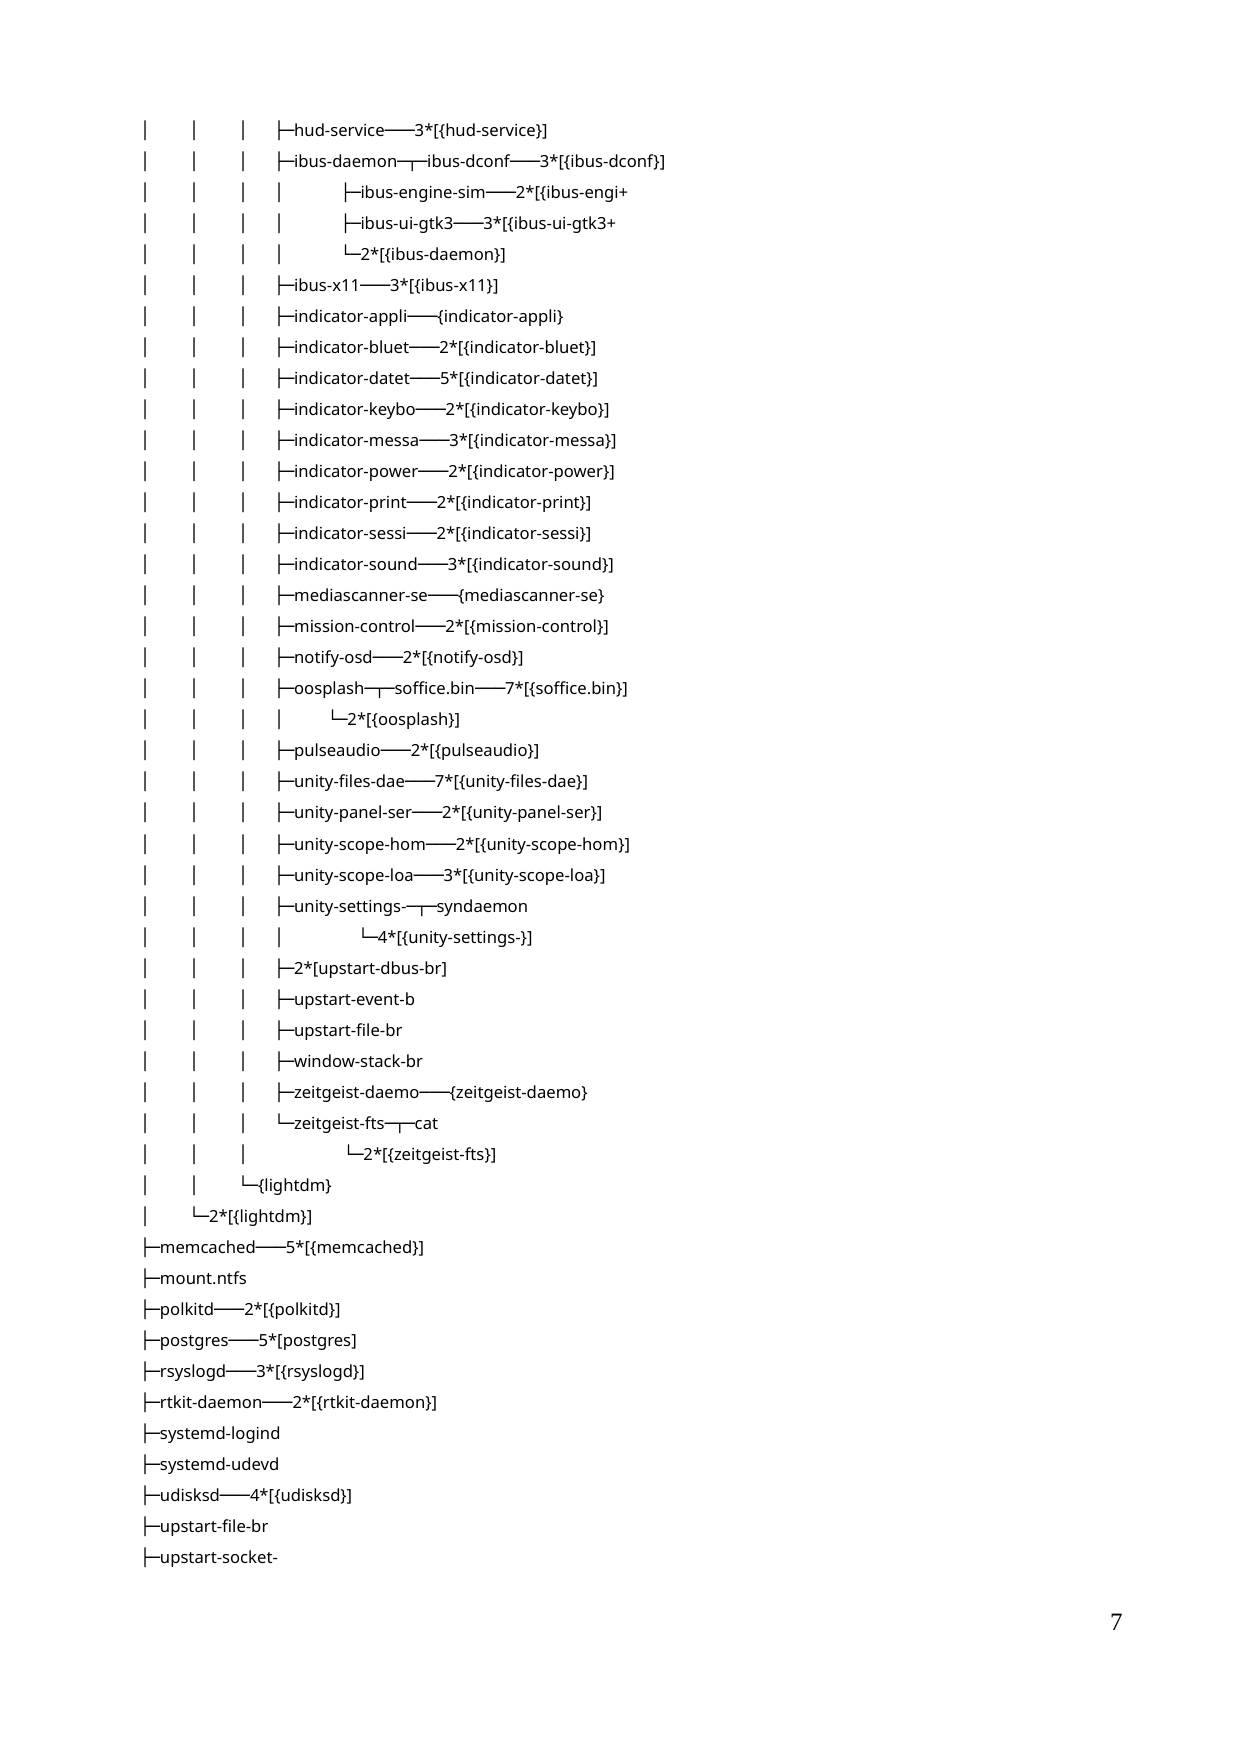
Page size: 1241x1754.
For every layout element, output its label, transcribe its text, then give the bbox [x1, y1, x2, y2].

list │ │ │ ├─2*[upstart-dbus-br] [118, 956, 1122, 979]
list │ │ │ ├─indicator-messa───3*[{indicator-messa}] [118, 428, 1122, 451]
list │ │ │ │ └─2*[{oosplash}] [118, 708, 1122, 731]
list │ │ │ ├─pulseaudio───2*[{pulseaudio}] [118, 739, 1122, 762]
list │ │ │ ├─indicator-sound───3*[{indicator-sound}] [118, 553, 1122, 575]
list │ │ │ ├─unity-files-dae───7*[{unity-files-dae}] [118, 770, 1122, 793]
list │ │ │ ├─ibus-x11───3*[{ibus-x11}] [118, 273, 1122, 296]
list ├─udisksd───4*[{udisksd}] [118, 1484, 1122, 1507]
list ├─rtkit-daemon───2*[{rtkit-daemon}] [118, 1391, 1122, 1413]
list │ │ │ └─2*[{zeitgeist-fts}] [118, 1142, 1122, 1165]
list │ │ │ ├─unity-panel-ser───2*[{unity-panel-ser}] [118, 801, 1122, 824]
list ├─systemd-logind [118, 1422, 1122, 1444]
list │ │ │ ├─oosplash─┬─soffice.bin───7*[{soffice.bin}] [118, 677, 1122, 699]
list ├─rsyslogd───3*[{rsyslogd}] [118, 1360, 1122, 1382]
list ├─upstart-socket- [118, 1546, 1122, 1569]
list │ │ │ ├─unity-scope-loa───3*[{unity-scope-loa}] [118, 863, 1122, 886]
list │ │ │ ├─notify-osd───2*[{notify-osd}] [118, 646, 1122, 668]
list ├─upstart-file-br [118, 1515, 1122, 1538]
list │ │ │ ├─indicator-print───2*[{indicator-print}] [118, 491, 1122, 513]
list │ │ │ ├─indicator-bluet───2*[{indicator-bluet}] [118, 335, 1122, 358]
list │ │ │ ├─window-stack-br [118, 1049, 1122, 1072]
list │ │ │ ├─ibus-daemon─┬─ibus-dconf───3*[{ibus-dconf}] [118, 149, 1122, 172]
list │ │ │ │ ├─ibus-engine-sim───2*[{ibus-engi+ [118, 180, 1122, 203]
list ├─mount.ntfs [118, 1267, 1122, 1289]
list │ │ │ ├─zeitgeist-daemo───{zeitgeist-daemo} [118, 1080, 1122, 1103]
list │ │ │ │ └─2*[{ibus-daemon}] [118, 242, 1122, 265]
list │ │ │ ├─unity-settings-─┬─syndaemon [118, 894, 1122, 917]
list │ │ │ └─zeitgeist-fts─┬─cat [118, 1111, 1122, 1134]
list │ │ │ ├─upstart-file-br [118, 1018, 1122, 1041]
list │ │ │ │ ├─ibus-ui-gtk3───3*[{ibus-ui-gtk3+ [118, 211, 1122, 234]
list │ │ └─{lightdm} [118, 1173, 1122, 1196]
list │ │ │ │ └─4*[{unity-settings-}] [118, 925, 1122, 948]
list │ └─2*[{lightdm}] [118, 1204, 1122, 1227]
list │ │ │ ├─indicator-power───2*[{indicator-power}] [118, 459, 1122, 482]
list │ │ │ ├─mission-control───2*[{mission-control}] [118, 615, 1122, 637]
list ├─systemd-udevd [118, 1453, 1122, 1476]
list │ │ │ ├─upstart-event-b [118, 987, 1122, 1010]
list │ │ │ ├─indicator-datet───5*[{indicator-datet}] [118, 366, 1122, 389]
list │ │ │ ├─indicator-sessi───2*[{indicator-sessi}] [118, 522, 1122, 544]
list │ │ │ ├─hud-service───3*[{hud-service}] [118, 118, 1122, 141]
list ├─postgres───5*[postgres] [118, 1329, 1122, 1351]
list │ │ │ ├─indicator-appli───{indicator-appli} [118, 304, 1122, 327]
list ├─polkitd───2*[{polkitd}] [118, 1298, 1122, 1320]
list ├─memcached───5*[{memcached}] [118, 1236, 1122, 1258]
list │ │ │ ├─unity-scope-hom───2*[{unity-scope-hom}] [118, 832, 1122, 855]
list │ │ │ ├─mediascanner-se───{mediascanner-se} [118, 584, 1122, 606]
list │ │ │ ├─indicator-keybo───2*[{indicator-keybo}] [118, 397, 1122, 420]
